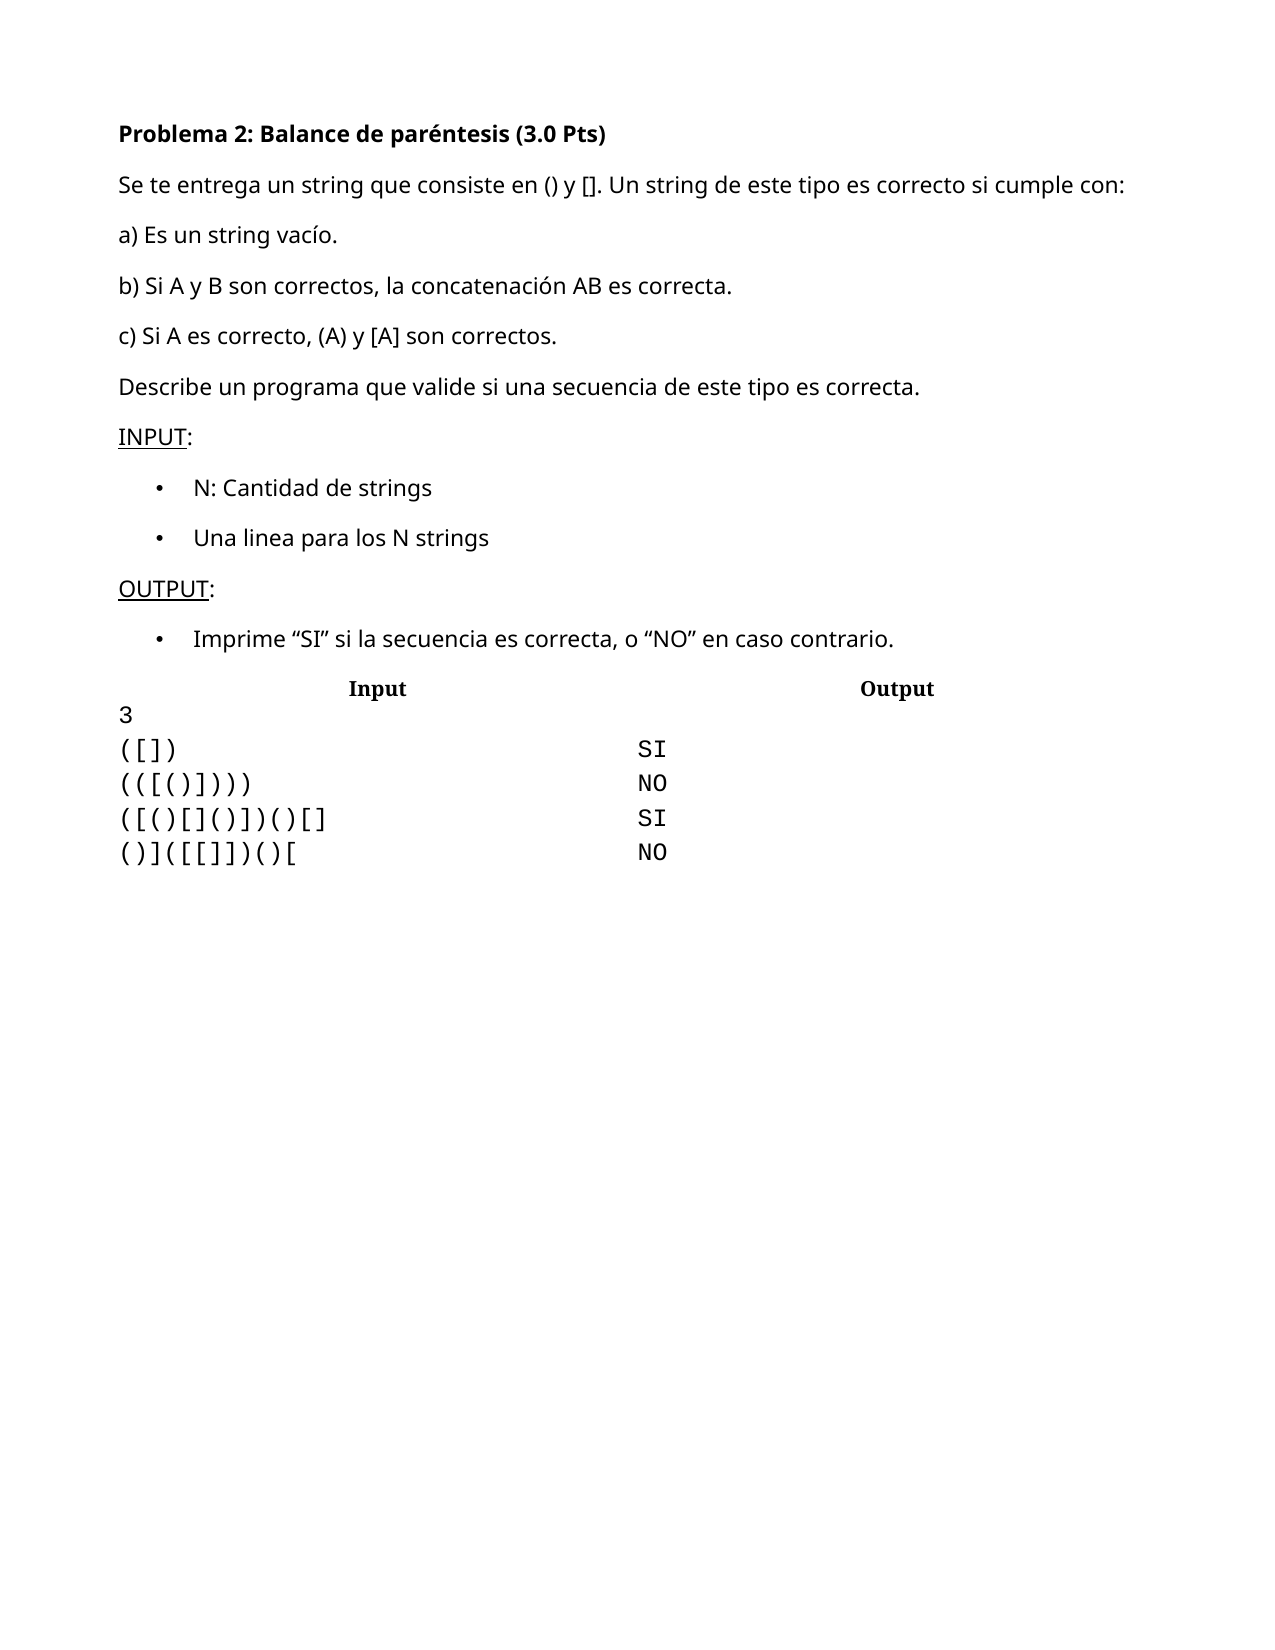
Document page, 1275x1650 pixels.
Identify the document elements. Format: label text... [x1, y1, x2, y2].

text a) Es un string vacío. [118, 219, 1157, 250]
text OUTPUT: [118, 573, 1157, 604]
table_cell SI NO SI NO [638, 702, 1157, 874]
table_cell 3 ([]) (([()]))) ([()[]()])()[] ()]([[]])()[ [118, 702, 637, 874]
text Describe un programa que valide si una secuencia de este tipo es correcta. [118, 371, 1157, 402]
text Problema 2: Balance de paréntesis (3.0 Pts) [118, 118, 1157, 149]
text Se te entrega un string que consiste en () y []. Un string de este tipo es correcto si cumple con: [118, 169, 1157, 200]
table_header Output [638, 674, 1157, 702]
text c) Si A es correcto, (A) y [A] son correctos. [118, 320, 1157, 351]
text b) Si A y B son correctos, la concatenación AB es correcta. [118, 270, 1157, 301]
text INPUT: [118, 421, 1157, 452]
list Imprime “SI” si la secuencia es correcta, o “NO” en caso contrario. [156, 623, 1157, 654]
table_header Input [118, 674, 637, 702]
list Una linea para los N strings [156, 522, 1157, 553]
list N: Cantidad de strings [156, 472, 1157, 503]
